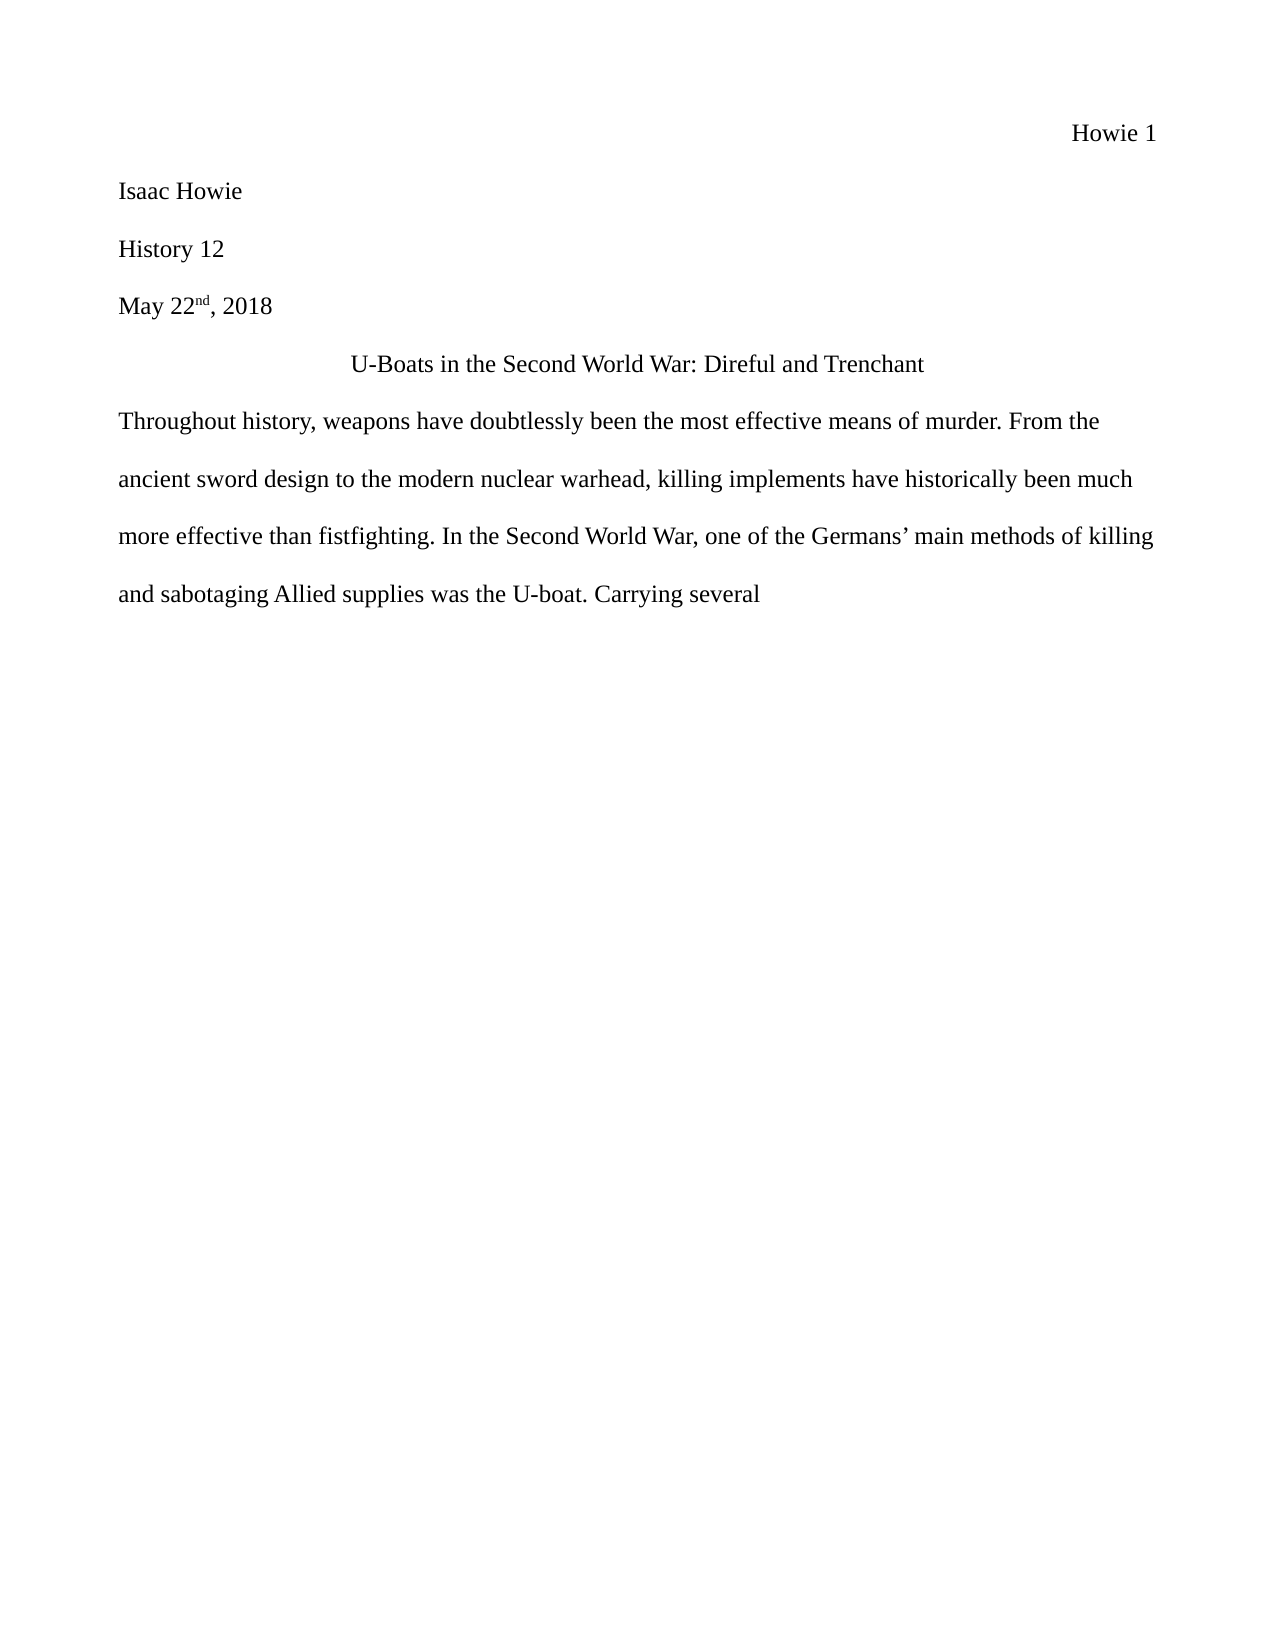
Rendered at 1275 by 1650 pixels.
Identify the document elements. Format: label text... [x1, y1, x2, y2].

text Throughout history, weapons have doubtlessly been the most effective means of murder. From the ancient sword design to the modern nuclear warhead, killing implements have historically been much more effective than fistfighting. In the Second World War, one of the Germans’ main methods of killing and sabotaging Allied supplies was the U-boat. Carrying several [118, 406, 1157, 608]
text History 12 [118, 234, 1157, 263]
text Isaac Howie [118, 176, 1157, 205]
text May 22nd, 2018 [118, 291, 1157, 320]
text U-Boats in the Second World War: Direful and Trenchant [118, 349, 1157, 378]
